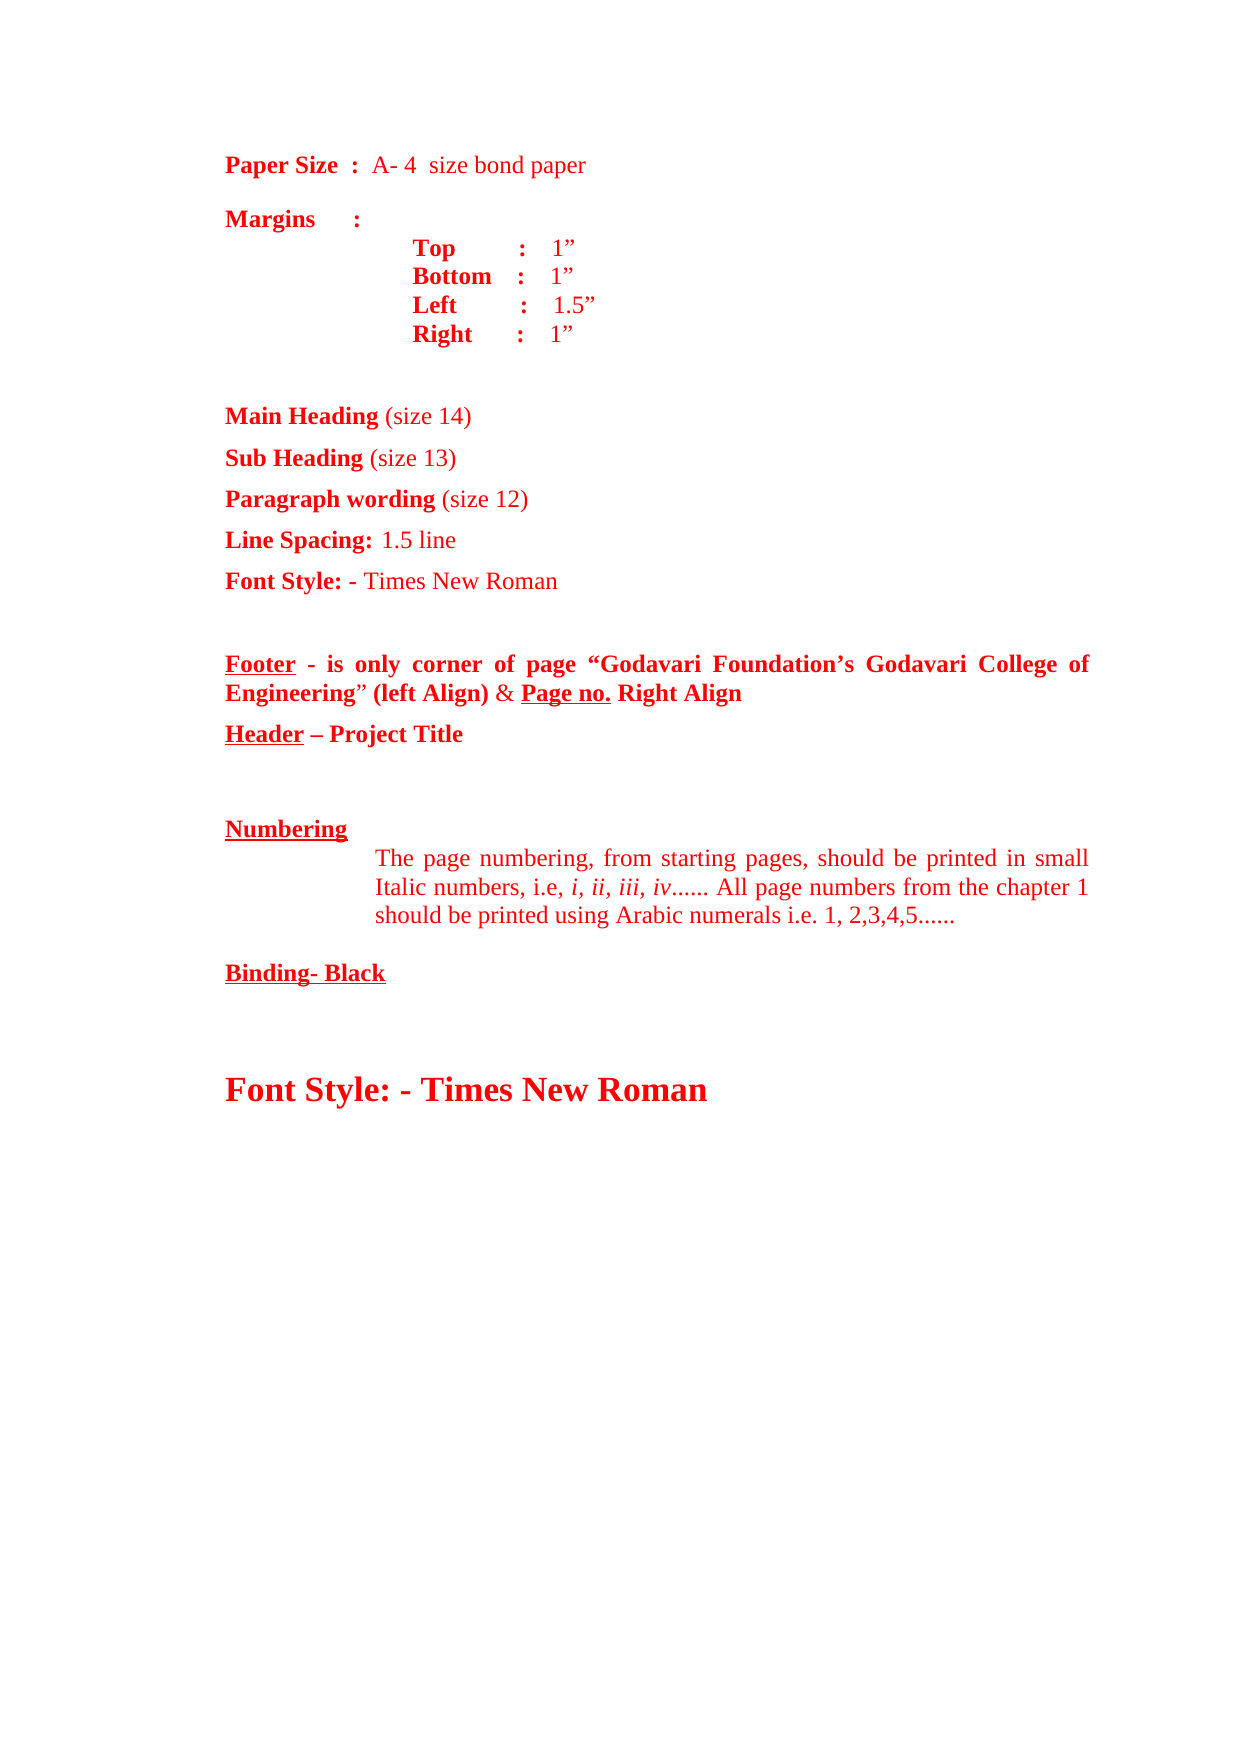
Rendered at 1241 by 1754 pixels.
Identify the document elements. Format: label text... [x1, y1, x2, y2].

text Paper Size : A- 4 size bond paper [225, 150, 1090, 179]
list Binding- Black [225, 958, 1090, 987]
text Header – Project Title [225, 719, 1090, 748]
list Numbering [225, 814, 1090, 843]
text Top : 1” [412, 233, 1090, 261]
text Right : 1” [412, 319, 1090, 348]
text Footer - is only corner of page “Godavari Foundation’s Godavari College of Engineering” (left Align) & Page no. Right Align [225, 649, 1090, 706]
text Sub Heading (size 13) [225, 443, 1090, 471]
list Margins : [225, 204, 1090, 233]
text Font Style: - Times New Roman [225, 1069, 1090, 1109]
text Line Spacing: 1.5 line [225, 525, 1090, 554]
text Font Style: - Times New Roman [225, 566, 1090, 595]
text Main Heading (size 14) [225, 401, 1090, 430]
text Bottom : 1” [412, 261, 1090, 290]
text Left : 1.5” [412, 290, 1090, 319]
text Paragraph wording (size 12) [225, 484, 1090, 513]
list The page numbering, from starting pages, should be printed in small Italic numbers, i.e, i, ii, iii, iv...... All page numbers from the chapter 1 should be printed using Arabic numerals i.e. 1, 2,3,4,5...... [375, 843, 1090, 929]
